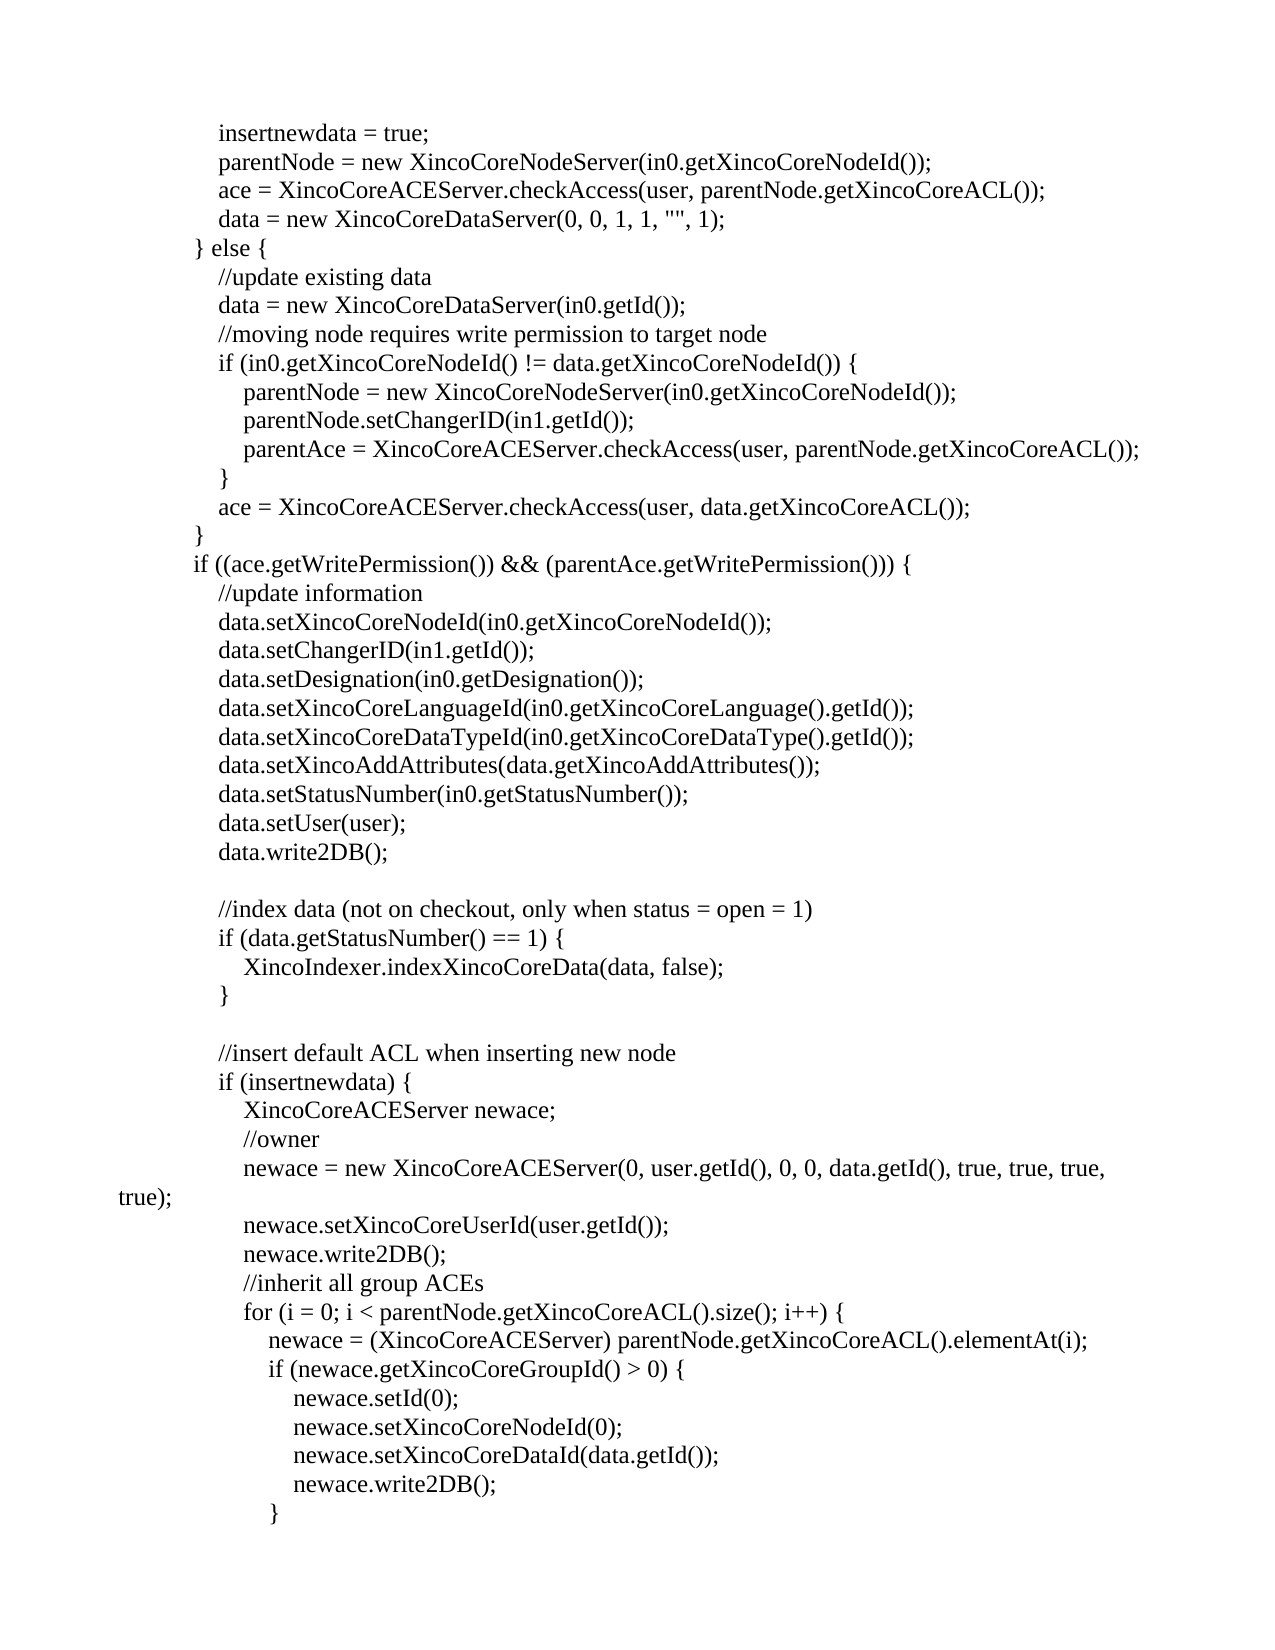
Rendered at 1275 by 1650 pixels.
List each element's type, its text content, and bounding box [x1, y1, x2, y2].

text newace = new XincoCoreACEServer(0, user.getId(), 0, 0, data.getId(), true, true, true, true); [118, 1153, 1157, 1211]
text data.setStatusNumber(in0.getStatusNumber()); [118, 779, 1157, 808]
text if (in0.getXincoCoreNodeId() != data.getXincoCoreNodeId()) { [118, 348, 1157, 377]
text newace.setId(0); [118, 1383, 1157, 1412]
text } [118, 463, 1157, 492]
text if ((ace.getWritePermission()) && (parentAce.getWritePermission())) { [118, 549, 1157, 578]
text if (insertnewdata) { [118, 1067, 1157, 1096]
text data = new XincoCoreDataServer(in0.getId()); [118, 291, 1157, 319]
text data.setChangerID(in1.getId()); [118, 636, 1157, 664]
text if (newace.getXincoCoreGroupId() > 0) { [118, 1354, 1157, 1383]
text //update existing data [118, 262, 1157, 291]
text data.setXincoAddAttributes(data.getXincoAddAttributes()); [118, 751, 1157, 779]
text newace = (XincoCoreACEServer) parentNode.getXincoCoreACL().elementAt(i); [118, 1326, 1157, 1354]
text data.setDesignation(in0.getDesignation()); [118, 664, 1157, 693]
text parentNode = new XincoCoreNodeServer(in0.getXincoCoreNodeId()); [118, 147, 1157, 176]
text ace = XincoCoreACEServer.checkAccess(user, parentNode.getXincoCoreACL()); [118, 176, 1157, 204]
text //owner [118, 1124, 1157, 1153]
text newace.setXincoCoreNodeId(0); [118, 1412, 1157, 1441]
text XincoIndexer.indexXincoCoreData(data, false); [118, 952, 1157, 981]
text //inherit all group ACEs [118, 1268, 1157, 1297]
text //update information [118, 578, 1157, 607]
text //moving node requires write permission to target node [118, 319, 1157, 348]
text parentNode.setChangerID(in1.getId()); [118, 406, 1157, 434]
text data.setUser(user); [118, 808, 1157, 837]
text data.setXincoCoreDataTypeId(in0.getXincoCoreDataType().getId()); [118, 722, 1157, 751]
text newace.setXincoCoreUserId(user.getId()); [118, 1211, 1157, 1239]
text //index data (not on checkout, only when status = open = 1) [118, 894, 1157, 923]
text data.write2DB(); [118, 837, 1157, 866]
text } [118, 981, 1157, 1009]
text newace.write2DB(); [118, 1469, 1157, 1498]
text newace.setXincoCoreDataId(data.getId()); [118, 1441, 1157, 1469]
text ace = XincoCoreACEServer.checkAccess(user, data.getXincoCoreACL()); [118, 492, 1157, 521]
text for (i = 0; i < parentNode.getXincoCoreACL().size(); i++) { [118, 1297, 1157, 1326]
text //insert default ACL when inserting new node [118, 1038, 1157, 1067]
text } [118, 1498, 1157, 1527]
text data.setXincoCoreNodeId(in0.getXincoCoreNodeId()); [118, 607, 1157, 636]
text data = new XincoCoreDataServer(0, 0, 1, 1, "", 1); [118, 204, 1157, 233]
text } [118, 521, 1157, 549]
text parentAce = XincoCoreACEServer.checkAccess(user, parentNode.getXincoCoreACL()); [118, 434, 1157, 463]
text insertnewdata = true; [118, 118, 1157, 147]
text parentNode = new XincoCoreNodeServer(in0.getXincoCoreNodeId()); [118, 377, 1157, 406]
text if (data.getStatusNumber() == 1) { [118, 923, 1157, 952]
text XincoCoreACEServer newace; [118, 1096, 1157, 1124]
text } else { [118, 233, 1157, 262]
text data.setXincoCoreLanguageId(in0.getXincoCoreLanguage().getId()); [118, 693, 1157, 722]
text newace.write2DB(); [118, 1239, 1157, 1268]
